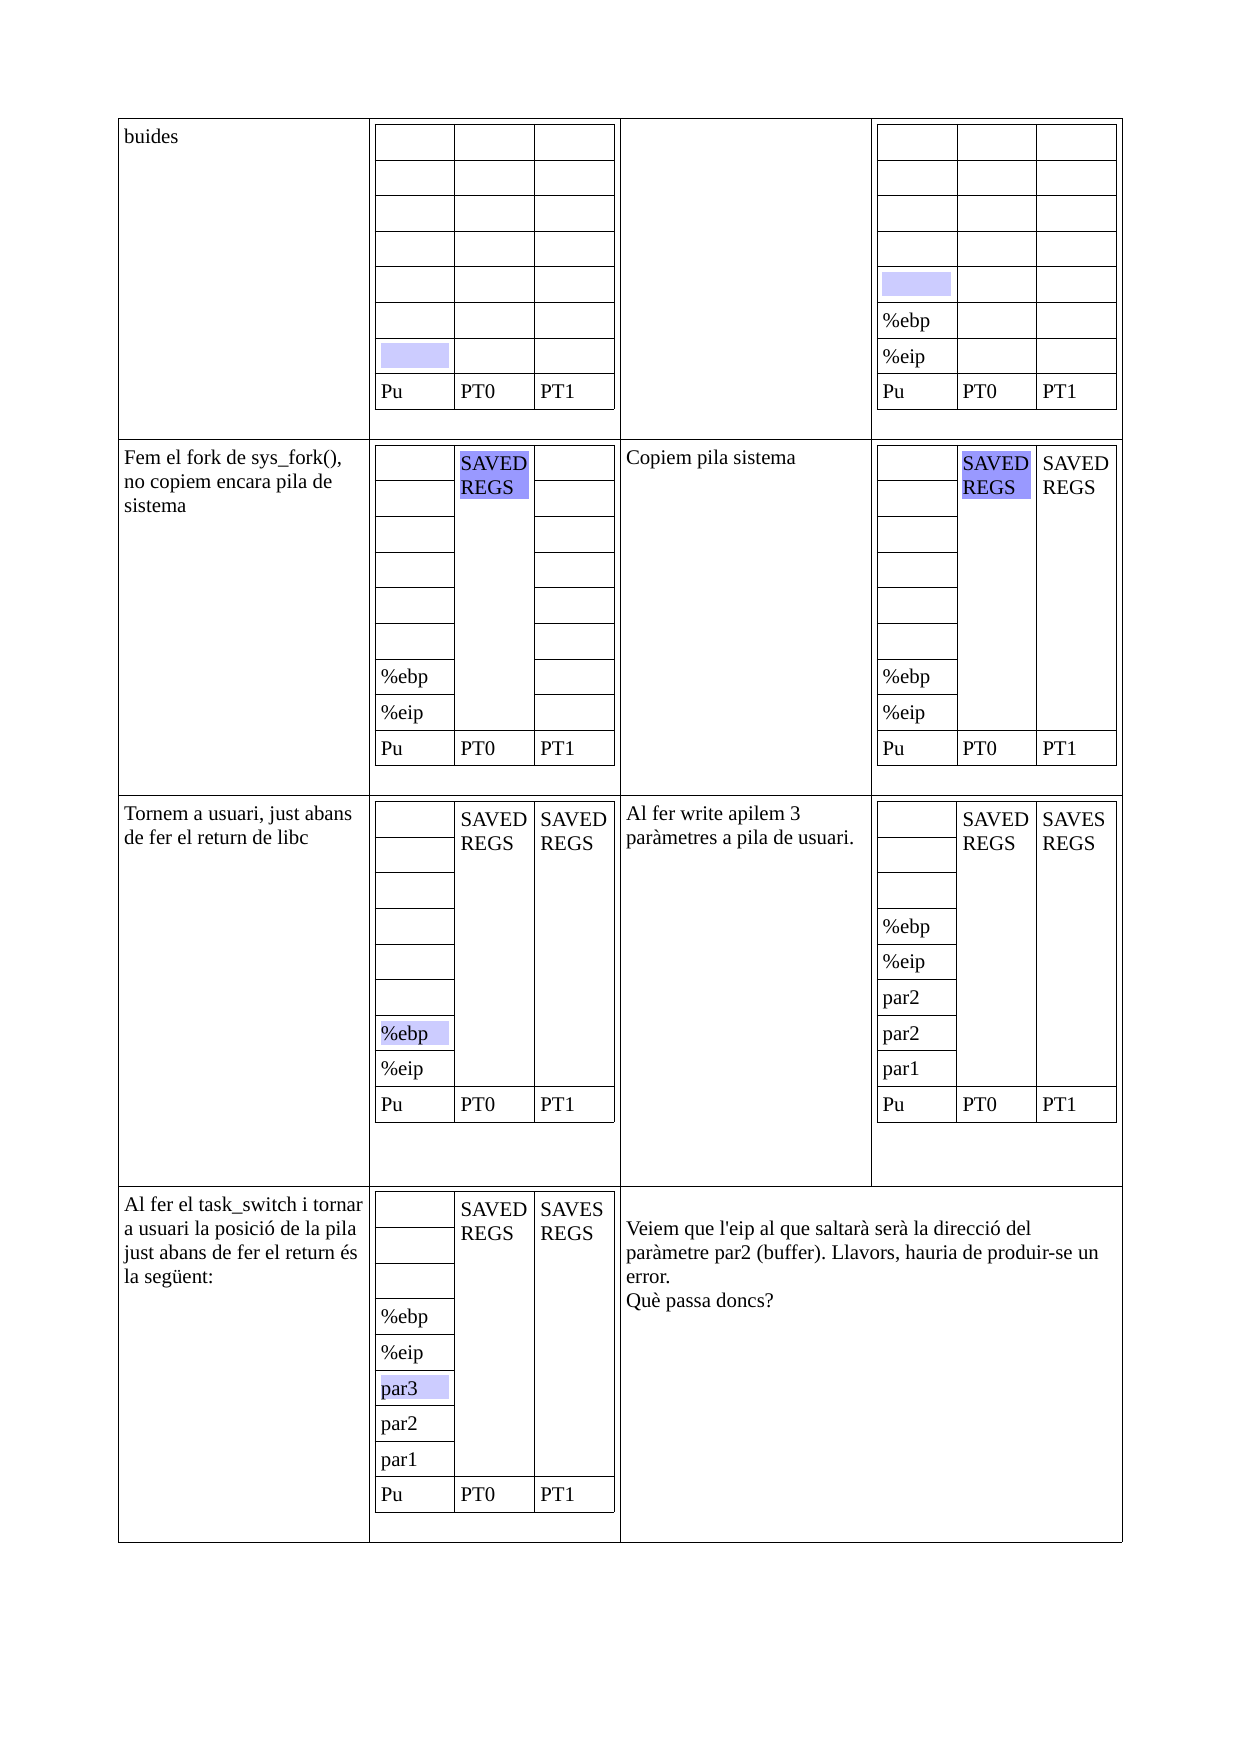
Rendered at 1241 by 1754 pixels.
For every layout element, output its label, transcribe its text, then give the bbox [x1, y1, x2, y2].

table_cell PT1 [535, 374, 614, 409]
table_cell par1 [376, 1442, 454, 1476]
table_cell [535, 624, 614, 658]
table_cell par2 [878, 980, 956, 1015]
table_cell par1 [878, 1051, 956, 1086]
table_cell [376, 196, 454, 231]
table_cell [535, 196, 614, 231]
table_cell [376, 125, 454, 159]
table_cell [535, 125, 614, 159]
table_cell [535, 588, 614, 623]
table_cell [535, 695, 614, 730]
table_cell %ebp [376, 1016, 454, 1050]
table_cell [376, 873, 454, 908]
table_cell [376, 838, 454, 872]
table_cell [376, 232, 454, 266]
table_cell [1037, 303, 1116, 338]
table_cell Pu [878, 374, 957, 409]
table_cell [535, 517, 614, 552]
table_cell %eip [878, 339, 957, 373]
table_cell [958, 232, 1036, 266]
table_cell [376, 624, 454, 658]
table_cell %eip [878, 695, 957, 730]
table_cell [878, 873, 956, 908]
table_header [872, 119, 1122, 439]
table_cell [872, 796, 1122, 1186]
table_cell PT1 [1037, 731, 1116, 765]
table_cell [376, 553, 454, 587]
table_header SAVED REGS [958, 446, 1036, 730]
table_header SAVED REGS [957, 802, 1036, 1086]
table_cell [376, 339, 454, 373]
table_cell PT1 [535, 731, 614, 765]
table_cell par3 [376, 1371, 454, 1405]
table_cell %ebp [878, 660, 957, 694]
table_cell Veiem que l'eip al que saltarà serà la direcció del paràmetre par2 (buffer). Llavors, hauria de produir-se un error. Què passa doncs? [621, 1187, 1122, 1542]
table_cell PT0 [455, 1087, 534, 1122]
table_cell [376, 161, 454, 195]
table_cell [958, 339, 1036, 373]
table_cell [535, 232, 614, 266]
table_cell [376, 909, 454, 943]
table_cell [455, 125, 534, 159]
table_cell [376, 481, 454, 516]
table_cell [958, 303, 1036, 338]
table_cell Copiem pila sistema [621, 440, 871, 795]
table_cell [1037, 232, 1116, 266]
table_header SAVED REGS [455, 1192, 534, 1476]
table_header [621, 119, 871, 439]
table_cell %ebp [376, 1299, 454, 1334]
table_header [376, 446, 454, 480]
table_cell %eip [376, 1051, 454, 1086]
table_cell [1037, 196, 1116, 231]
table_cell [878, 232, 957, 266]
table_header SAVED REGS [455, 802, 534, 1086]
table_cell [878, 517, 957, 552]
table_cell [535, 553, 614, 587]
table_header [370, 119, 620, 439]
table_cell Pu [376, 1477, 454, 1512]
table_cell Pu [878, 1087, 956, 1122]
table_cell [1037, 161, 1116, 195]
table_cell [535, 303, 614, 338]
table_cell [376, 303, 454, 338]
table_cell par2 [376, 1406, 454, 1441]
table_header [878, 802, 956, 837]
table_cell [376, 267, 454, 302]
table_cell Pu [376, 731, 454, 765]
table_header SAVES REGS [535, 1192, 614, 1476]
table_cell [376, 945, 454, 979]
table_cell Fem el fork de sys_fork(), no copiem encara pila de sistema [119, 440, 369, 795]
table_header SAVES REGS [1037, 802, 1116, 1086]
table_cell PT0 [455, 731, 534, 765]
table_cell [1037, 125, 1116, 159]
table_cell %ebp [878, 909, 956, 943]
table_cell %eip [376, 1335, 454, 1369]
table_cell [370, 440, 620, 795]
table_cell [878, 481, 957, 516]
table_cell [958, 267, 1036, 302]
table_cell PT1 [535, 1087, 614, 1122]
table_cell [535, 660, 614, 694]
table_cell [455, 161, 534, 195]
table_cell [872, 440, 1122, 795]
table_cell [455, 267, 534, 302]
table_cell [376, 517, 454, 552]
table_cell PT0 [455, 374, 534, 409]
table_cell %eip [376, 695, 454, 730]
table_cell Pu [878, 731, 957, 765]
table_header buides [119, 119, 369, 439]
table_cell Pu [376, 374, 454, 409]
table_cell %eip [878, 945, 956, 979]
table_cell [455, 232, 534, 266]
table_cell Tornem a usuari, just abans de fer el return de libc [119, 796, 369, 1186]
table_cell [535, 481, 614, 516]
table_cell par2 [878, 1016, 956, 1050]
table_header [878, 446, 957, 480]
table_header SAVED REGS [1037, 446, 1116, 730]
table_cell [376, 588, 454, 623]
table_cell [878, 125, 957, 159]
table_header SAVED REGS [535, 802, 614, 1086]
table_cell [878, 196, 957, 231]
table_cell PT1 [1037, 374, 1116, 409]
table_cell %ebp [878, 303, 957, 338]
table_cell [376, 1228, 454, 1263]
table_cell [1037, 339, 1116, 373]
table_cell [878, 267, 957, 302]
table_header [535, 446, 614, 480]
table_cell [455, 303, 534, 338]
table_cell Pu [376, 1087, 454, 1122]
table_cell Al fer el task_switch i tornar a usuari la posició de la pila just abans de fer el return és la següent: [119, 1187, 369, 1542]
table_cell [455, 196, 534, 231]
table_cell [878, 838, 956, 872]
table_cell [370, 1187, 620, 1542]
table_header [376, 1192, 454, 1227]
table_cell [376, 1264, 454, 1298]
table_cell [958, 196, 1036, 231]
table_cell [958, 125, 1036, 159]
table_cell Al fer write apilem 3 paràmetres a pila de usuari. [621, 796, 871, 1186]
table_cell [535, 161, 614, 195]
table_header [376, 802, 454, 837]
table_cell [878, 624, 957, 658]
table_cell [878, 588, 957, 623]
table_cell [376, 980, 454, 1015]
table_cell PT0 [958, 731, 1036, 765]
table_cell [535, 339, 614, 373]
table_cell PT0 [957, 1087, 1036, 1122]
table_cell [958, 161, 1036, 195]
table_cell %ebp [376, 660, 454, 694]
table_cell PT0 [958, 374, 1036, 409]
table_cell [370, 796, 620, 1186]
table_cell [535, 267, 614, 302]
table_cell [878, 553, 957, 587]
table_cell PT0 [455, 1477, 534, 1512]
table_cell [878, 161, 957, 195]
table_cell [455, 339, 534, 373]
table_header SAVED REGS [455, 446, 534, 730]
table_cell PT1 [1037, 1087, 1116, 1122]
table_cell PT1 [535, 1477, 614, 1512]
table_cell [1037, 267, 1116, 302]
